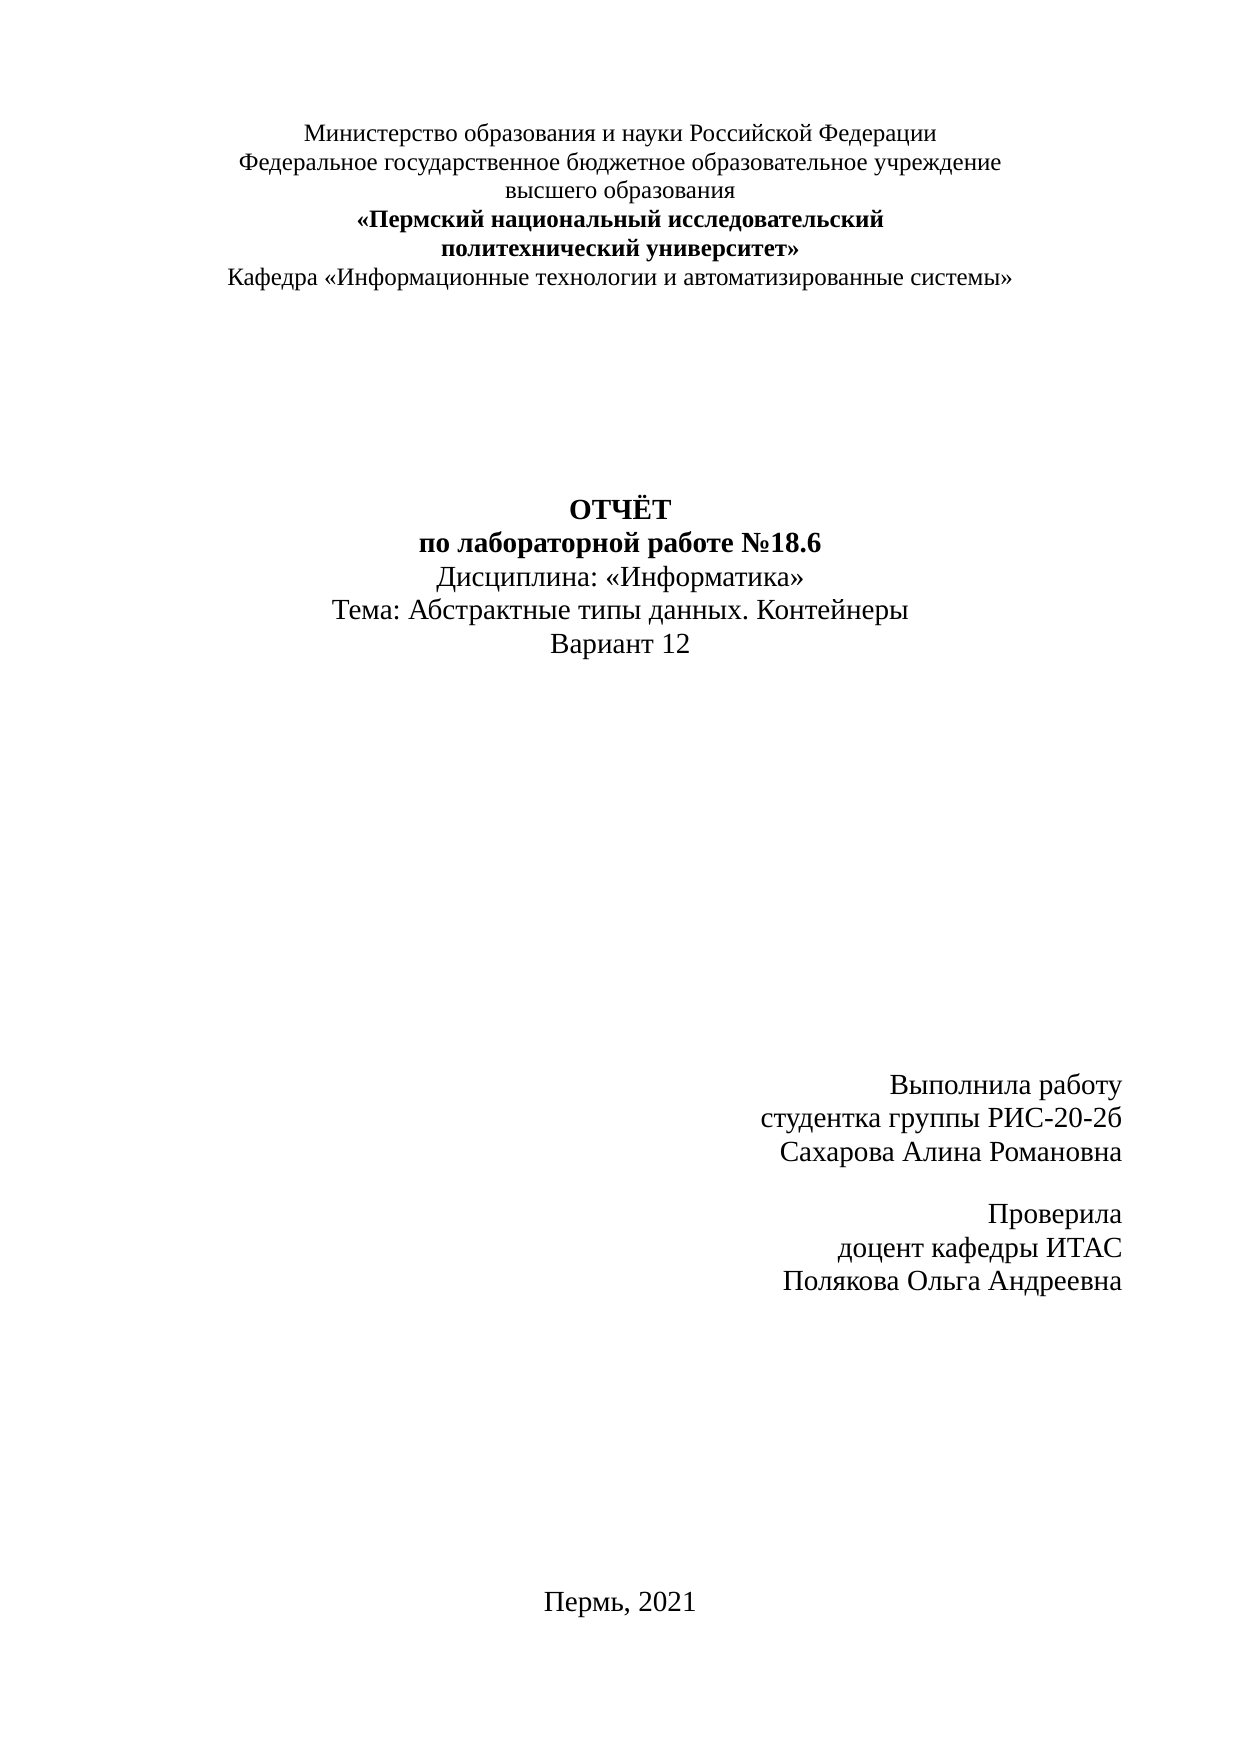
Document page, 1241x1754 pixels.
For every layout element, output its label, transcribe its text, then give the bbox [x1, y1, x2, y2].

text Сахарова Алина Романовна [118, 1134, 1122, 1167]
text политехнический университет» [118, 233, 1122, 262]
text Тема: Абстрактные типы данных. Контейнеры [118, 592, 1122, 626]
text Федеральное государственное бюджетное образовательное учреждение [118, 147, 1122, 176]
text доцент кафедры ИТАС [118, 1230, 1122, 1263]
text по лабораторной работе №18.6 [118, 525, 1122, 559]
text Дисциплина: «Информатика» [118, 559, 1122, 592]
text «Пермский национальный исследовательский [118, 204, 1122, 233]
text ОТЧЁТ [118, 492, 1122, 525]
text Кафедра «Информационные технологии и автоматизированные системы» [118, 262, 1122, 291]
text Выполнила работу [118, 1067, 1122, 1100]
text студентка группы РИС-20-2б [118, 1100, 1122, 1134]
text Вариант 12 [118, 626, 1122, 659]
text Министерство образования и науки Российской Федерации [118, 118, 1122, 147]
text высшего образования [118, 176, 1122, 204]
text Проверила [118, 1196, 1122, 1230]
text Пермь, 2021 [118, 1584, 1122, 1618]
text Полякова Ольга Андреевна [118, 1263, 1122, 1297]
